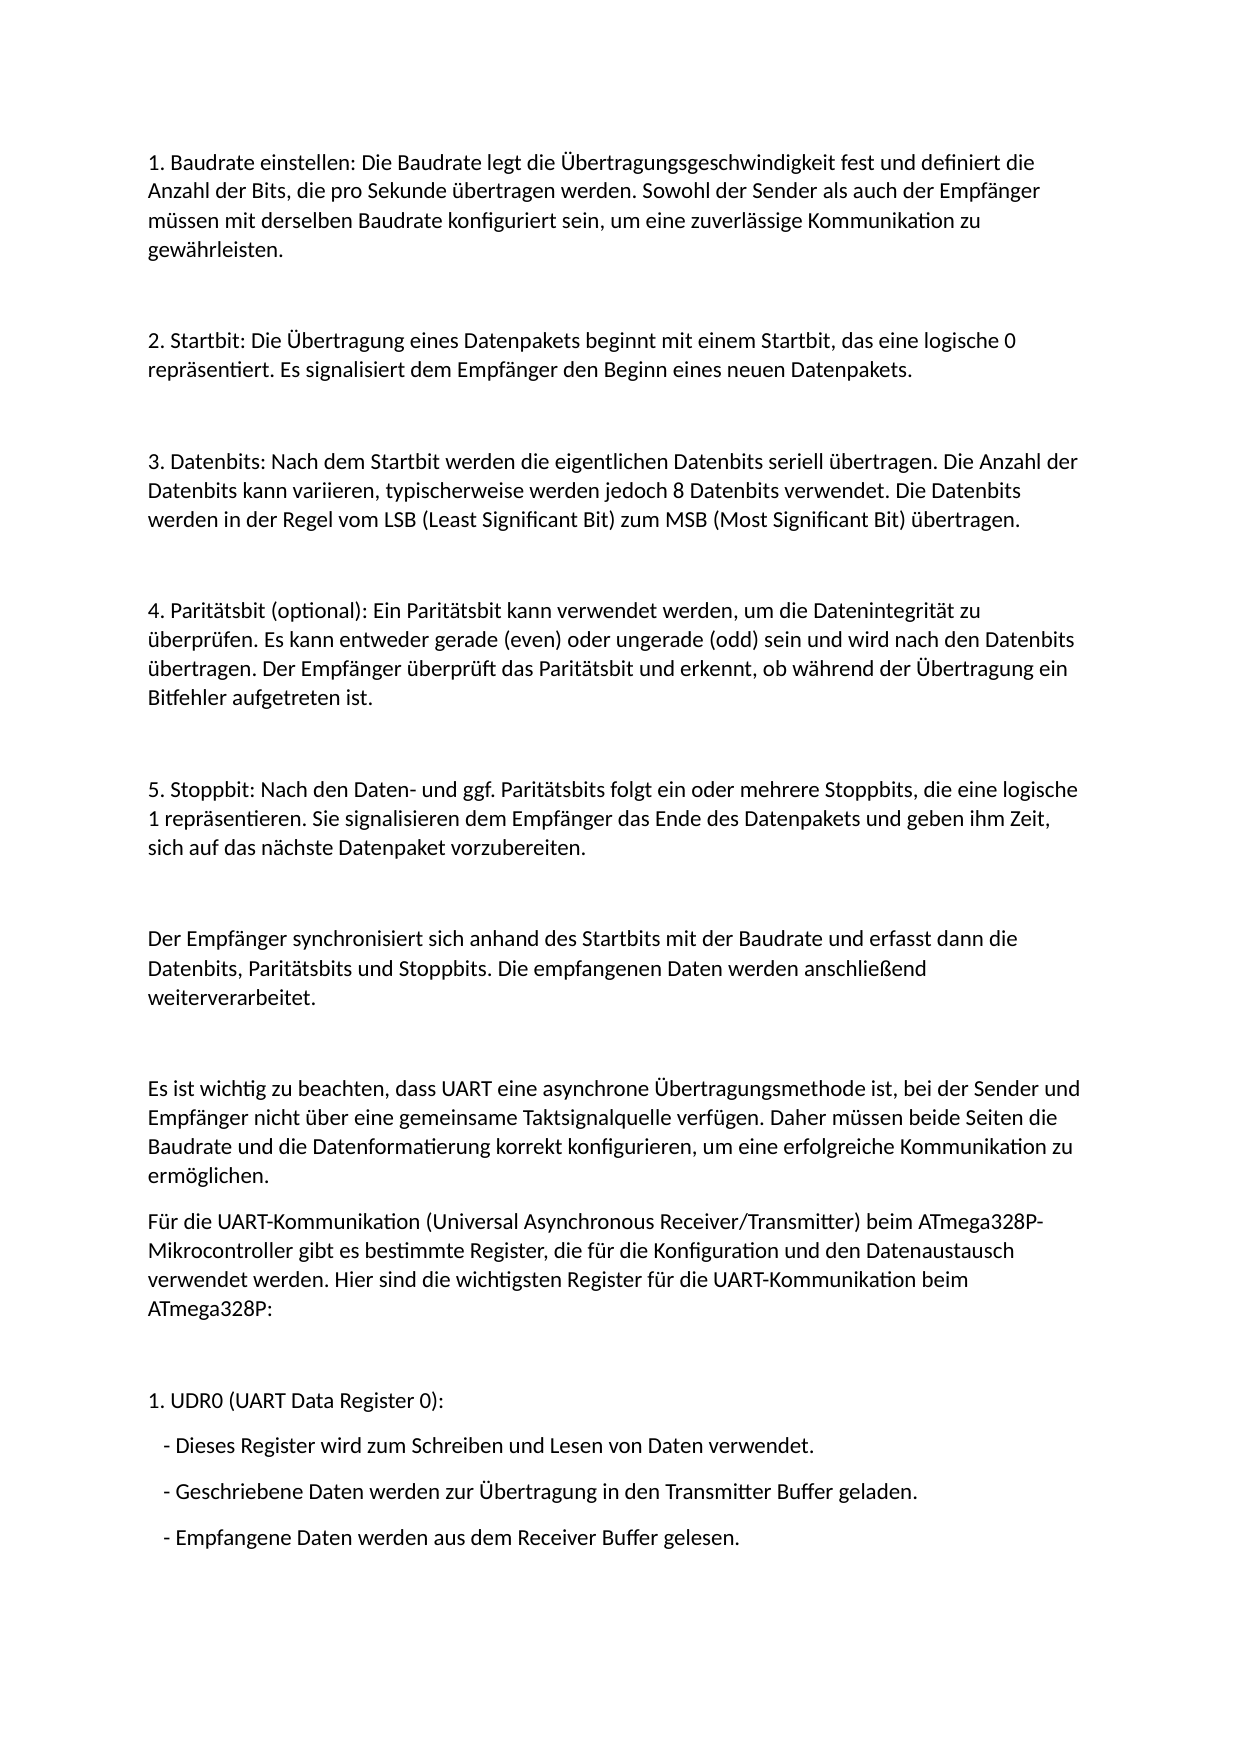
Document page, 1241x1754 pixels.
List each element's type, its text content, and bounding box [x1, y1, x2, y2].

text 4. Paritätsbit (optional): Ein Paritätsbit kann verwendet werden, um die Datenintegrität zu überprüfen. Es kann entweder gerade (even) oder ungerade (odd) sein und wird nach den Datenbits übertragen. Der Empfänger überprüft das Paritätsbit und erkennt, ob während der Übertragung ein Bitfehler aufgetreten ist. [148, 596, 1093, 712]
text Für die UART-Kommunikation (Universal Asynchronous Receiver/Transmitter) beim ATmega328P-Mikrocontroller gibt es bestimmte Register, die für die Konfiguration und den Datenaustausch verwendet werden. Hier sind die wichtigsten Register für die UART-Kommunikation beim ATmega328P: [148, 1207, 1093, 1322]
text 1. UDR0 (UART Data Register 0): [148, 1386, 1093, 1414]
text Der Empfänger synchronisiert sich anhand des Startbits mit der Baudrate und erfasst dann die Datenbits, Paritätsbits und Stoppbits. Die empfangenen Daten werden anschließend weiterverarbeitet. [148, 924, 1093, 1011]
text 3. Datenbits: Nach dem Startbit werden die eigentlichen Datenbits seriell übertragen. Die Anzahl der Datenbits kann variieren, typischerweise werden jedoch 8 Datenbits verwendet. Die Datenbits werden in der Regel vom LSB (Least Significant Bit) zum MSB (Most Significant Bit) übertragen. [148, 447, 1093, 533]
text Es ist wichtig zu beachten, dass UART eine asynchrone Übertragungsmethode ist, bei der Sender und Empfänger nicht über eine gemeinsame Taktsignalquelle verfügen. Daher müssen beide Seiten die Baudrate und die Datenformatierung korrekt konfigurieren, um eine erfolgreiche Kommunikation zu ermöglichen. [148, 1074, 1093, 1189]
text - Empfangene Daten werden aus dem Receiver Buffer gelesen. [148, 1523, 1093, 1551]
text - Dieses Register wird zum Schreiben und Lesen von Daten verwendet. [148, 1431, 1093, 1459]
text 2. Startbit: Die Übertragung eines Datenpakets beginnt mit einem Startbit, das eine logische 0 repräsentiert. Es signalisiert dem Empfänger den Beginn eines neuen Datenpakets. [148, 326, 1093, 383]
text 5. Stoppbit: Nach den Daten- und ggf. Paritätsbits folgt ein oder mehrere Stoppbits, die eine logische 1 repräsentieren. Sie signalisieren dem Empfänger das Ende des Datenpakets und geben ihm Zeit, sich auf das nächste Datenpaket vorzubereiten. [148, 775, 1093, 861]
text - Geschriebene Daten werden zur Übertragung in den Transmitter Buffer geladen. [148, 1477, 1093, 1505]
text 1. Baudrate einstellen: Die Baudrate legt die Übertragungsgeschwindigkeit fest und definiert die Anzahl der Bits, die pro Sekunde übertragen werden. Sowohl der Sender als auch der Empfänger müssen mit derselben Baudrate konfiguriert sein, um eine zuverlässige Kommunikation zu gewährleisten. [148, 148, 1093, 263]
